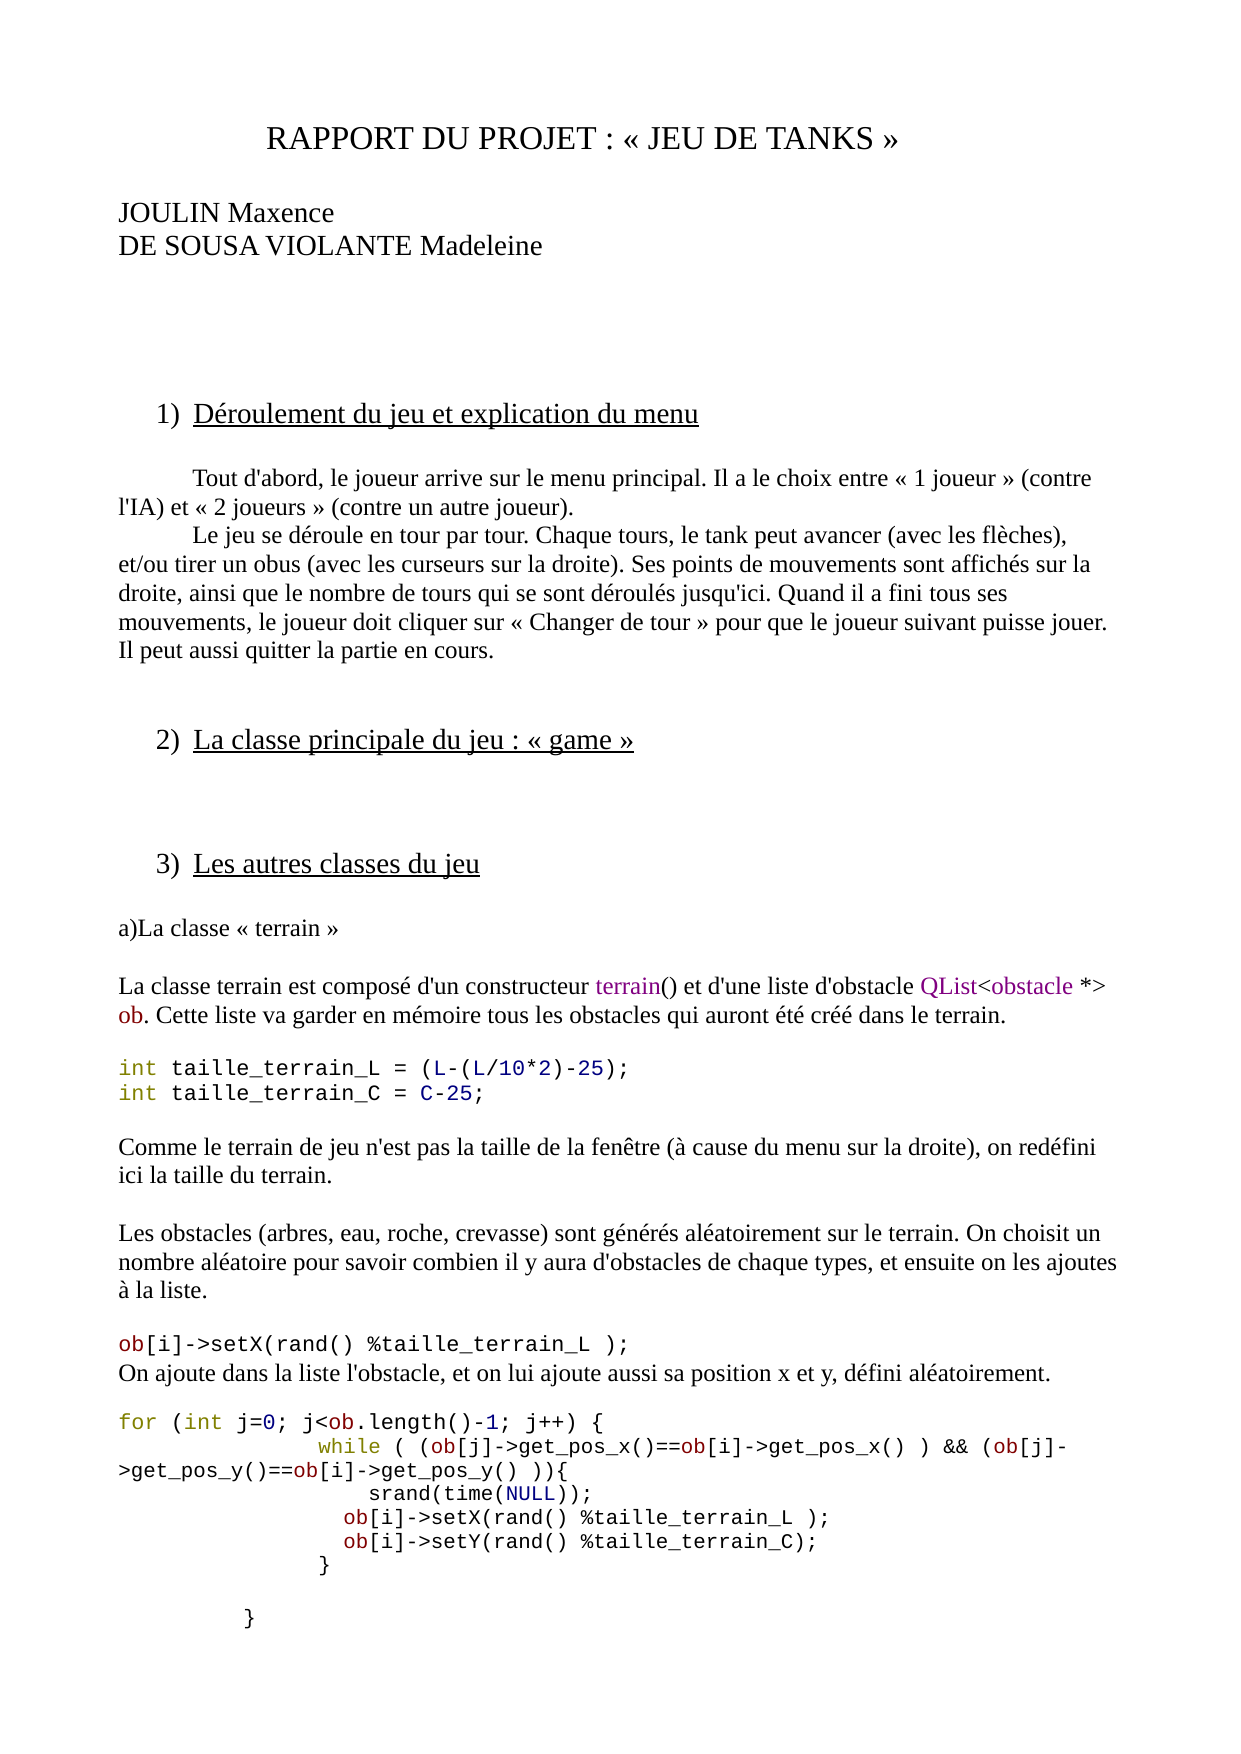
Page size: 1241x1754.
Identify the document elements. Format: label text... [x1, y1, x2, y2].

text } [118, 1554, 1122, 1578]
text ob[i]->setY(rand() %taille_terrain_C); [118, 1531, 1122, 1554]
list Les autres classes du jeu [156, 846, 1122, 880]
text DE SOUSA VIOLANTE Madeleine [118, 228, 1122, 262]
text for (int j=0; j<ob.length()-1; j++) { [118, 1411, 1122, 1436]
text Le jeu se déroule en tour par tour. Chaque tours, le tank peut avancer (avec les flèches), et/ou tirer un obus (avec les curseurs sur la droite). Ses points de mouvements sont affichés sur la droite, ainsi que le nombre de tours qui se sont déroulés jusqu'ici. Quand il a fini tous ses mouvements, le joueur doit cliquer sur « Changer de tour » pour que le joueur suivant puisse jouer. Il peut aussi quitter la partie en cours. [118, 521, 1122, 664]
list La classe principale du jeu : « game » [156, 722, 1122, 755]
text RAPPORT DU PROJET : « JEU DE TANKS » [118, 118, 1122, 156]
text srand(time(NULL)); [118, 1483, 1122, 1507]
text Tout d'abord, le joueur arrive sur le menu principal. Il a le choix entre « 1 joueur » (contre l'IA) et « 2 joueurs » (contre un autre joueur). [118, 463, 1122, 521]
text while ( (ob[j]->get_pos_x()==ob[i]->get_pos_x() ) && (ob[j]->get_pos_y()==ob[i]->get_pos_y() )){ [118, 1436, 1122, 1483]
text int taille_terrain_L = (L-(L/10*2)-25); [118, 1057, 1122, 1082]
text } [118, 1607, 1122, 1631]
text On ajoute dans la liste l'obstacle, et on lui ajoute aussi sa position x et y, défini aléatoirement. [118, 1358, 1122, 1386]
list Déroulement du jeu et explication du menu [156, 396, 1122, 429]
text JOULIN Maxence [118, 195, 1122, 228]
text ob[i]->setX(rand() %taille_terrain_L ); [118, 1507, 1122, 1531]
text a)La classe « terrain » [118, 913, 1122, 942]
text Comme le terrain de jeu n'est pas la taille de la fenêtre (à cause du menu sur la droite), on redéfini ici la taille du terrain. [118, 1132, 1122, 1189]
text int taille_terrain_C = C-25; [118, 1082, 1122, 1107]
text ob[i]->setX(rand() %taille_terrain_L ); [118, 1333, 1122, 1358]
text Les obstacles (arbres, eau, roche, crevasse) sont générés aléatoirement sur le terrain. On choisit un nombre aléatoire pour savoir combien il y aura d'obstacles de chaque types, et ensuite on les ajoutes à la liste. [118, 1218, 1122, 1304]
text La classe terrain est composé d'un constructeur terrain() et d'une liste d'obstacle QList<obstacle *> ob. Cette liste va garder en mémoire tous les obstacles qui auront été créé dans le terrain. [118, 971, 1122, 1028]
